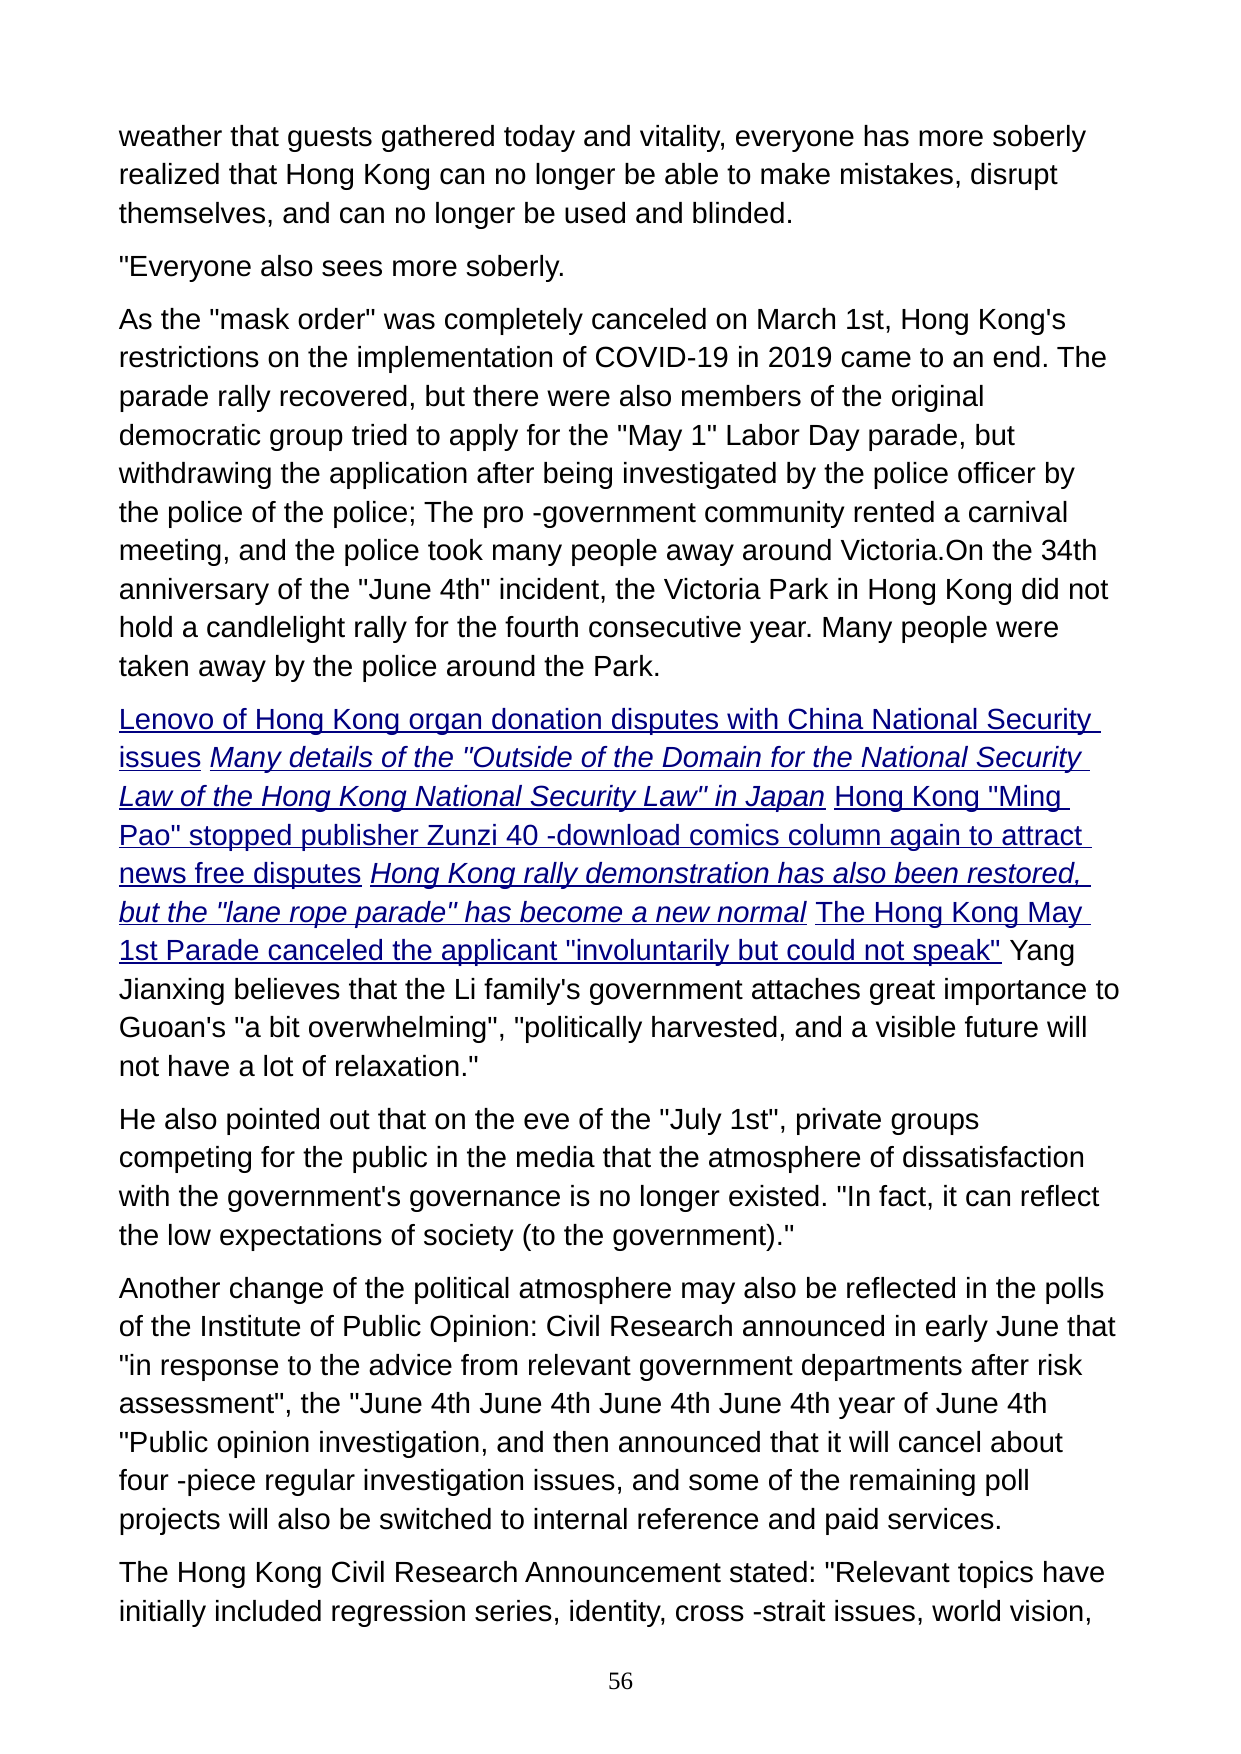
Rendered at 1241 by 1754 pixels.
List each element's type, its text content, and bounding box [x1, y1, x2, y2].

text weather that guests gathered today and vitality, everyone has more soberly realized that Hong Kong can no longer be able to make mistakes, disrupt themselves, and can no longer be used and blinded. [118, 118, 1122, 229]
text As the "mask order" was completely canceled on March 1st, Hong Kong's restrictions on the implementation of COVID-19 in 2019 came to an end. The parade rally recovered, but there were also members of the original democratic group tried to apply for the "May 1" Labor Day parade, but withdrawing the application after being investigated by the police officer by the police of the police; The pro -government community rented a carnival meeting, and the police took many people away around Victoria.On the 34th anniversary of the "June 4th" incident, the Victoria Park in Hong Kong did not hold a candlelight rally for the fourth consecutive year. Many people were taken away by the police around the Park. [118, 302, 1122, 682]
text Lenovo of Hong Kong organ donation disputes with China National Security issues Many details of the "Outside of the Domain for the National Security Law of the Hong Kong National Security Law" in Japan Hong Kong "Ming Pao" stopped publisher Zunzi 40 -download comics column again to attract news free disputes Hong Kong rally demonstration has also been restored, but the "lane rope parade" has become a new normal The Hong Kong May 1st Parade canceled the applicant "involuntarily but could not speak" Yang Jianxing believes that the Li family's government attaches great importance to Guoan's "a bit overwhelming", "politically harvested, and a visible future will not have a lot of relaxation." [118, 702, 1122, 1082]
text He also pointed out that on the eve of the "July 1st", private groups competing for the public in the media that the atmosphere of dissatisfaction with the government's governance is no longer existed. "In fact, it can reflect the low expectations of society (to the government)." [118, 1102, 1122, 1251]
text "Everyone also sees more soberly. [118, 249, 1122, 282]
text Another change of the political atmosphere may also be reflected in the polls of the Institute of Public Opinion: Civil Research announced in early June that "in response to the advice from relevant government departments after risk assessment", the "June 4th June 4th June 4th June 4th year of June 4th "Public opinion investigation, and then announced that it will cancel about four -piece regular investigation issues, and some of the remaining poll projects will also be switched to internal reference and paid services. [118, 1271, 1122, 1535]
text The Hong Kong Civil Research Announcement stated: "Relevant topics have initially included regression series, identity, cross -strait issues, world vision, [118, 1555, 1122, 1627]
